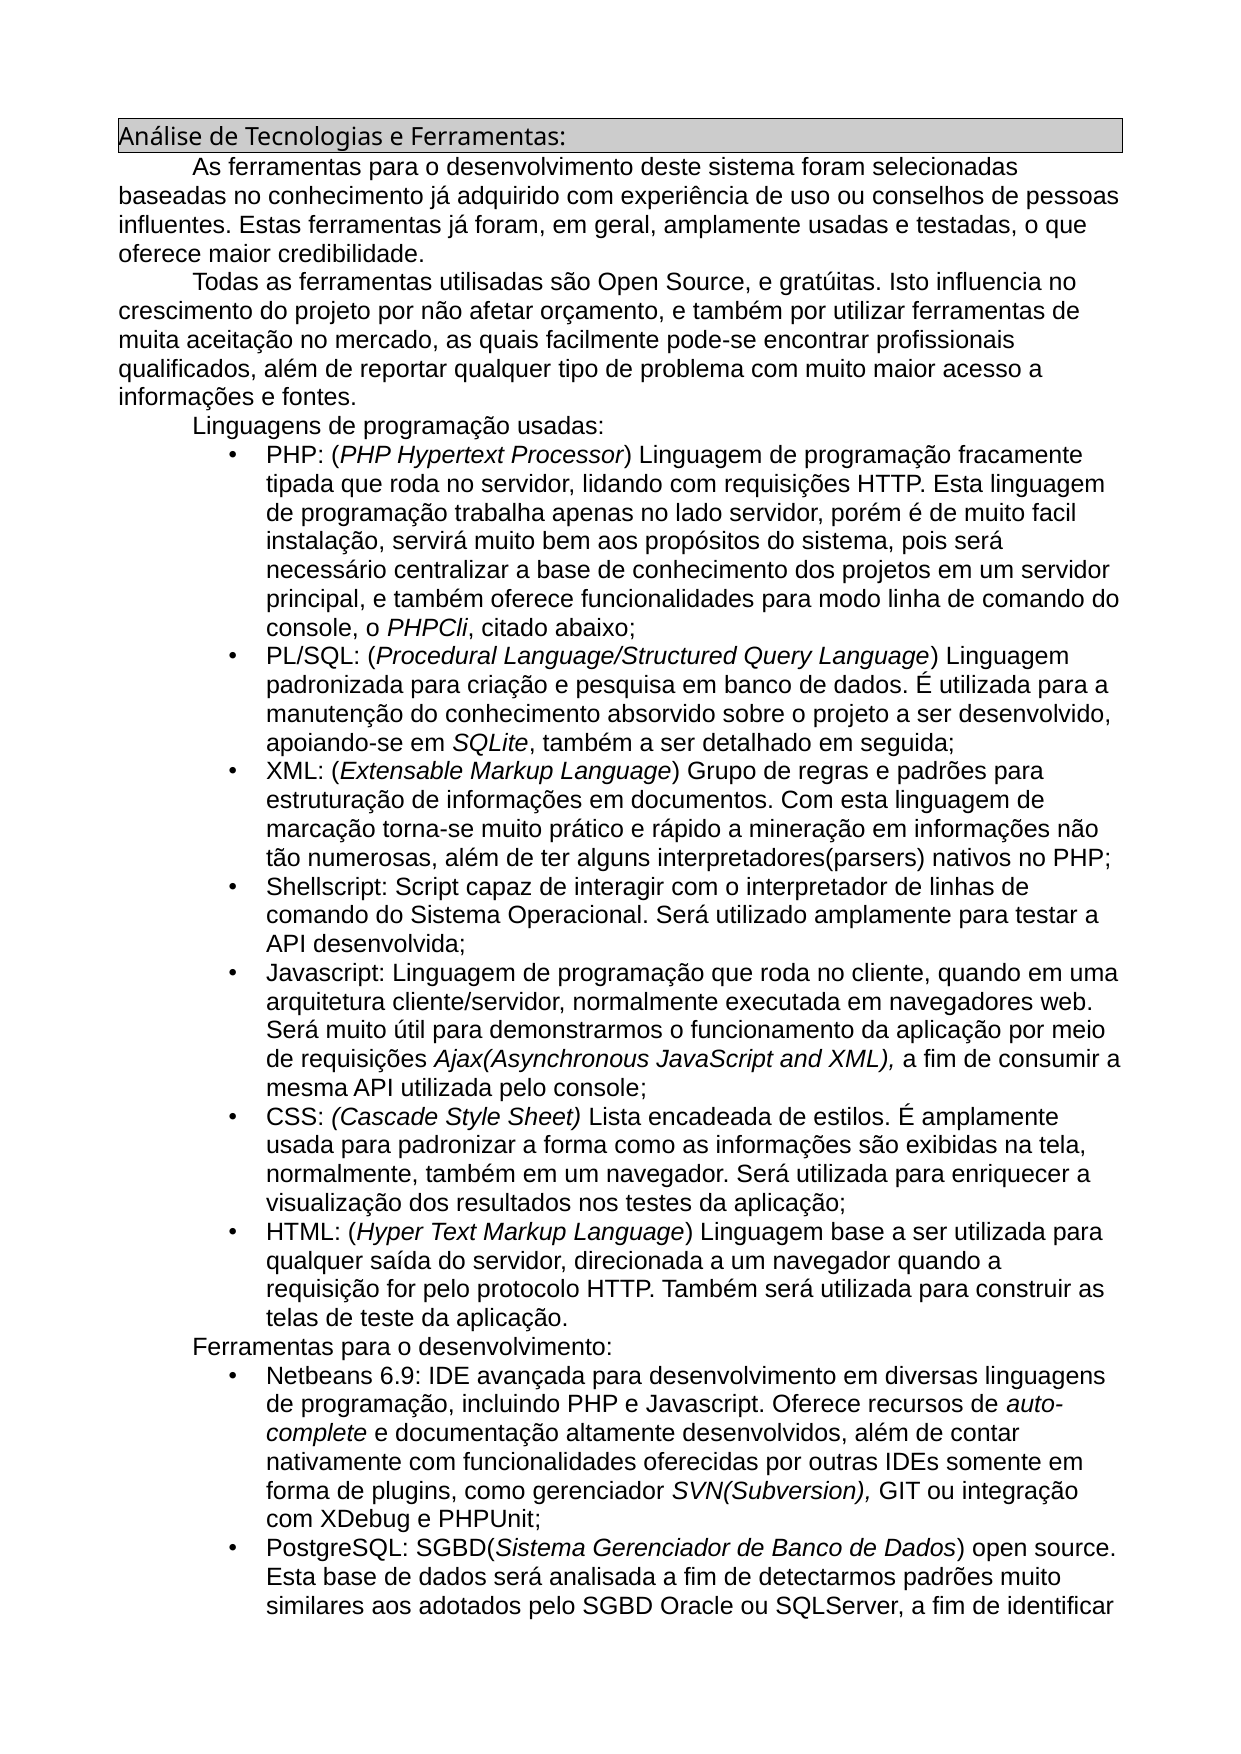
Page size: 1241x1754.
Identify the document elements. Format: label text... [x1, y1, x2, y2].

text Todas as ferramentas utilisadas são Open Source, e gratúitas. Isto influencia no crescimento do projeto por não afetar orçamento, e também por utilizar ferramentas de muita aceitação no mercado, as quais facilmente pode-se encontrar profissionais qualificados, além de reportar qualquer tipo de problema com muito maior acesso a informações e fontes. [118, 267, 1122, 411]
list CSS: (Cascade Style Sheet) Lista encadeada de estilos. É amplamente usada para padronizar a forma como as informações são exibidas na tela, normalmente, também em um navegador. Será utilizada para enriquecer a visualização dos resultados nos testes da aplicação; [228, 1102, 1122, 1217]
text Ferramentas para o desenvolvimento: [118, 1332, 1122, 1361]
list PL/SQL: (Procedural Language/Structured Query Language) Linguagem padronizada para criação e pesquisa em banco de dados. É utilizada para a manutenção do conhecimento absorvido sobre o projeto a ser desenvolvido, apoiando-se em SQLite, também a ser detalhado em seguida; [228, 641, 1122, 756]
text As ferramentas para o desenvolvimento deste sistema foram selecionadas baseadas no conhecimento já adquirido com experiência de uso ou conselhos de pessoas influentes. Estas ferramentas já foram, em geral, amplamente usadas e testadas, o que oferece maior credibilidade. [118, 153, 1122, 267]
list PostgreSQL: SGBD(Sistema Gerenciador de Banco de Dados) open source. Esta base de dados será analisada a fim de detectarmos padrões muito similares aos adotados pelo SGBD Oracle ou SQLServer, a fim de identificar [228, 1533, 1122, 1619]
text Linguagens de programação usadas: [118, 411, 1122, 440]
list Javascript: Linguagem de programação que roda no cliente, quando em uma arquitetura cliente/servidor, normalmente executada em navegadores web. Será muito útil para demonstrarmos o funcionamento da aplicação por meio de requisições Ajax(Asynchronous JavaScript and XML), a fim de consumir a mesma API utilizada pelo console; [228, 958, 1122, 1102]
list Netbeans 6.9: IDE avançada para desenvolvimento em diversas linguagens de programação, incluindo PHP e Javascript. Oferece recursos de auto-complete e documentação altamente desenvolvidos, além de contar nativamente com funcionalidades oferecidas por outras IDEs somente em forma de plugins, como gerenciador SVN(Subversion), GIT ou integração com XDebug e PHPUnit; [228, 1361, 1122, 1533]
list HTML: (Hyper Text Markup Language) Linguagem base a ser utilizada para qualquer saída do servidor, direcionada a um navegador quando a requisição for pelo protocolo HTTP. Também será utilizada para construir as telas de teste da aplicação. [228, 1217, 1122, 1332]
list XML: (Extensable Markup Language) Grupo de regras e padrões para estruturação de informações em documentos. Com esta linguagem de marcação torna-se muito prático e rápido a mineração em informações não tão numerosas, além de ter alguns interpretadores(parsers) nativos no PHP; [228, 756, 1122, 871]
list Shellscript: Script capaz de interagir com o interpretador de linhas de comando do Sistema Operacional. Será utilizado amplamente para testar a API desenvolvida; [228, 871, 1122, 958]
list PHP: (PHP Hypertext Processor) Linguagem de programação fracamente tipada que roda no servidor, lidando com requisições HTTP. Esta linguagem de programação trabalha apenas no lado servidor, porém é de muito facil instalação, servirá muito bem aos propósitos do sistema, pois será necessário centralizar a base de conhecimento dos projetos em um servidor principal, e também oferece funcionalidades para modo linha de comando do console, o PHPCli, citado abaixo; [228, 440, 1122, 641]
